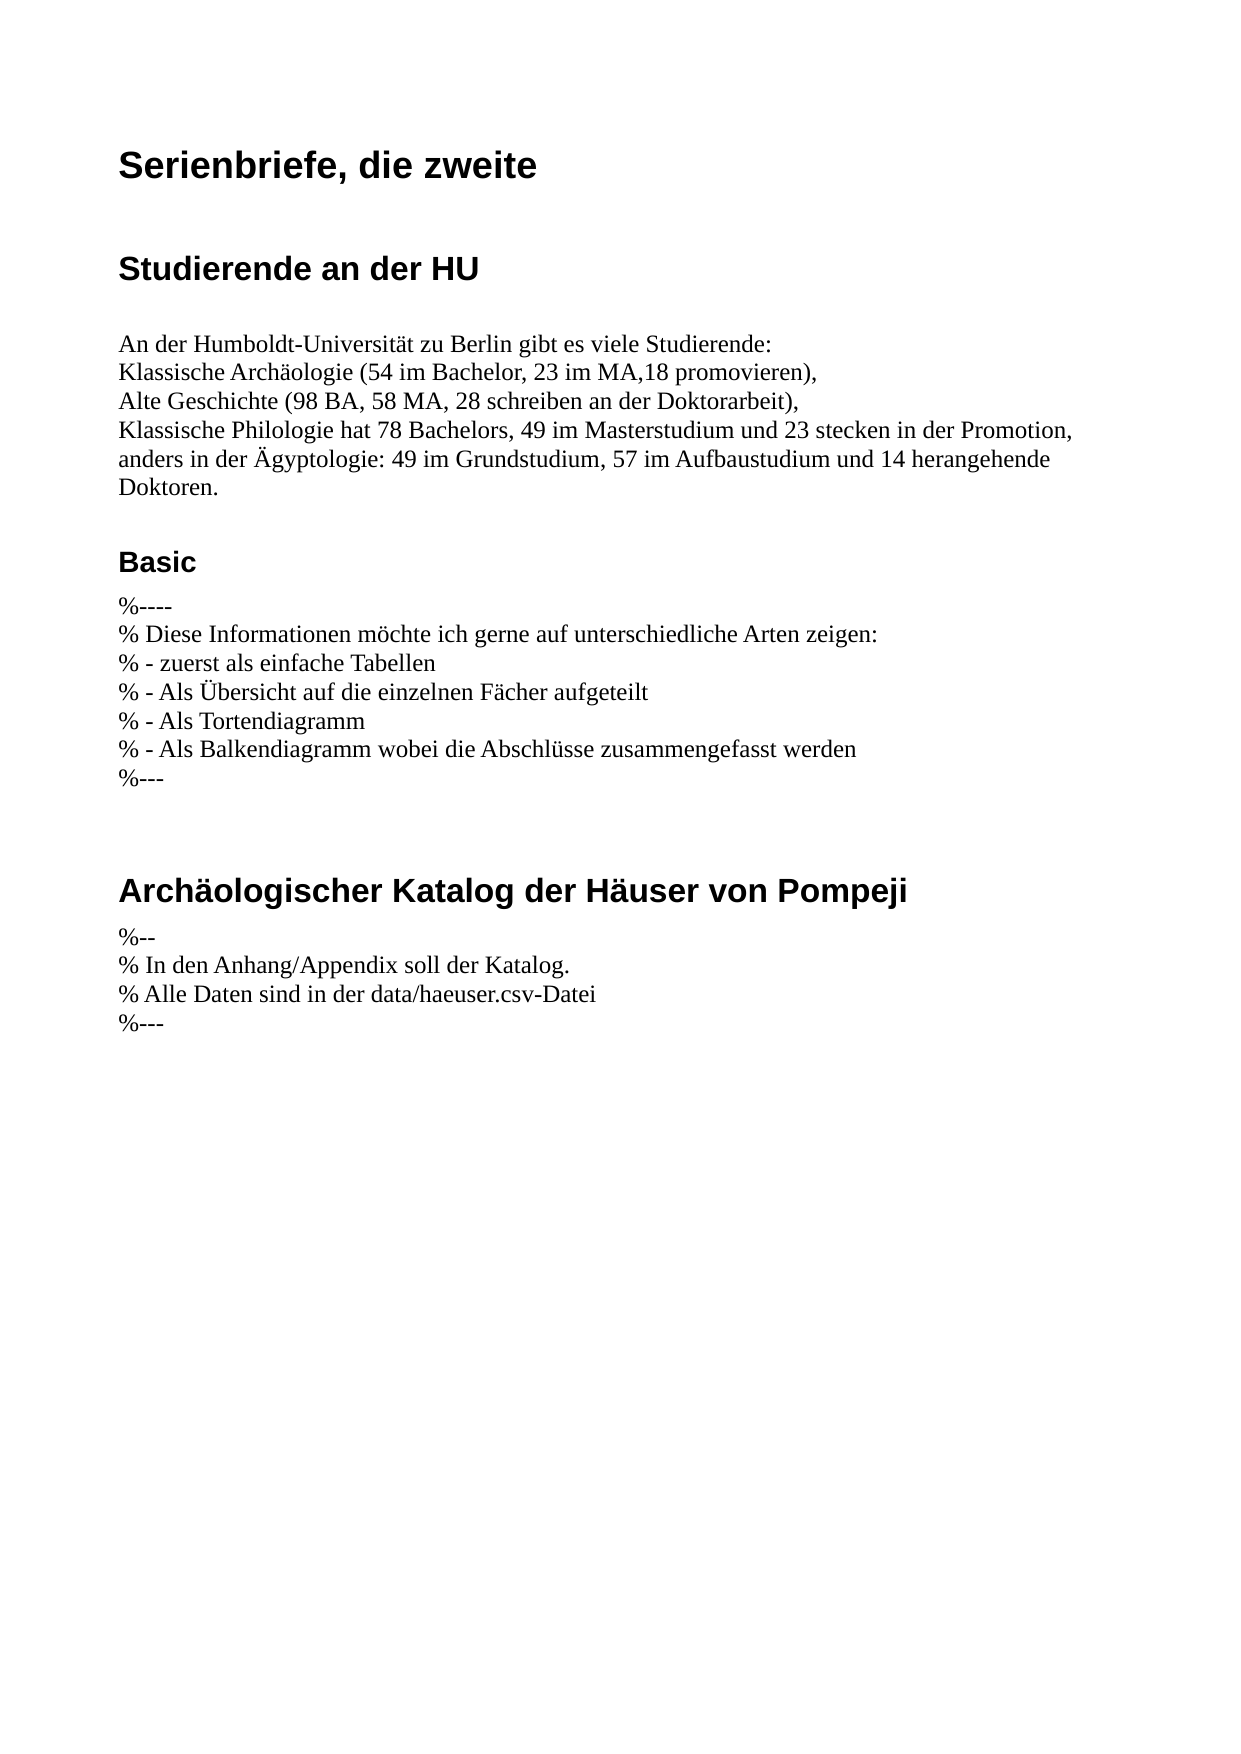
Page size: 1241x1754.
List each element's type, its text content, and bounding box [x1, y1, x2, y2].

text An der Humboldt-Universität zu Berlin gibt es viele Studierende: [118, 329, 1122, 357]
text %-- [118, 922, 1122, 950]
subtitle Studierende an der HU [118, 249, 1122, 287]
text Klassische Philologie hat 78 Bachelors, 49 im Masterstudium und 23 stecken in der Promotion, [118, 415, 1122, 444]
text % - Als Übersicht auf die einzelnen Fächer aufgeteilt [118, 677, 1122, 706]
text % - Als Tortendiagramm [118, 706, 1122, 734]
text Alte Geschichte (98 BA, 58 MA, 28 schreiben an der Doktorarbeit), [118, 386, 1122, 415]
text %---- [118, 591, 1122, 619]
text % In den Anhang/Appendix soll der Katalog. [118, 950, 1122, 979]
text Klassische Archäologie (54 im Bachelor, 23 im MA,18 promovieren), [118, 357, 1122, 386]
subtitle Archäologischer Katalog der Häuser von Pompeji [118, 870, 1122, 909]
text %--- [118, 763, 1122, 792]
text % - Als Balkendiagramm wobei die Abschlüsse zusammengefasst werden [118, 734, 1122, 763]
subtitle Basic [118, 544, 1122, 578]
text % - zuerst als einfache Tabellen [118, 648, 1122, 677]
subtitle Serienbriefe, die zweite [118, 143, 1122, 187]
text % Diese Informationen möchte ich gerne auf unterschiedliche Arten zeigen: [118, 619, 1122, 648]
text anders in der Ägyptologie: 49 im Grundstudium, 57 im Aufbaustudium und 14 herangehende Doktoren. [118, 444, 1122, 501]
text %--- [118, 1008, 1122, 1037]
text % Alle Daten sind in der data/haeuser.csv-Datei [118, 979, 1122, 1008]
